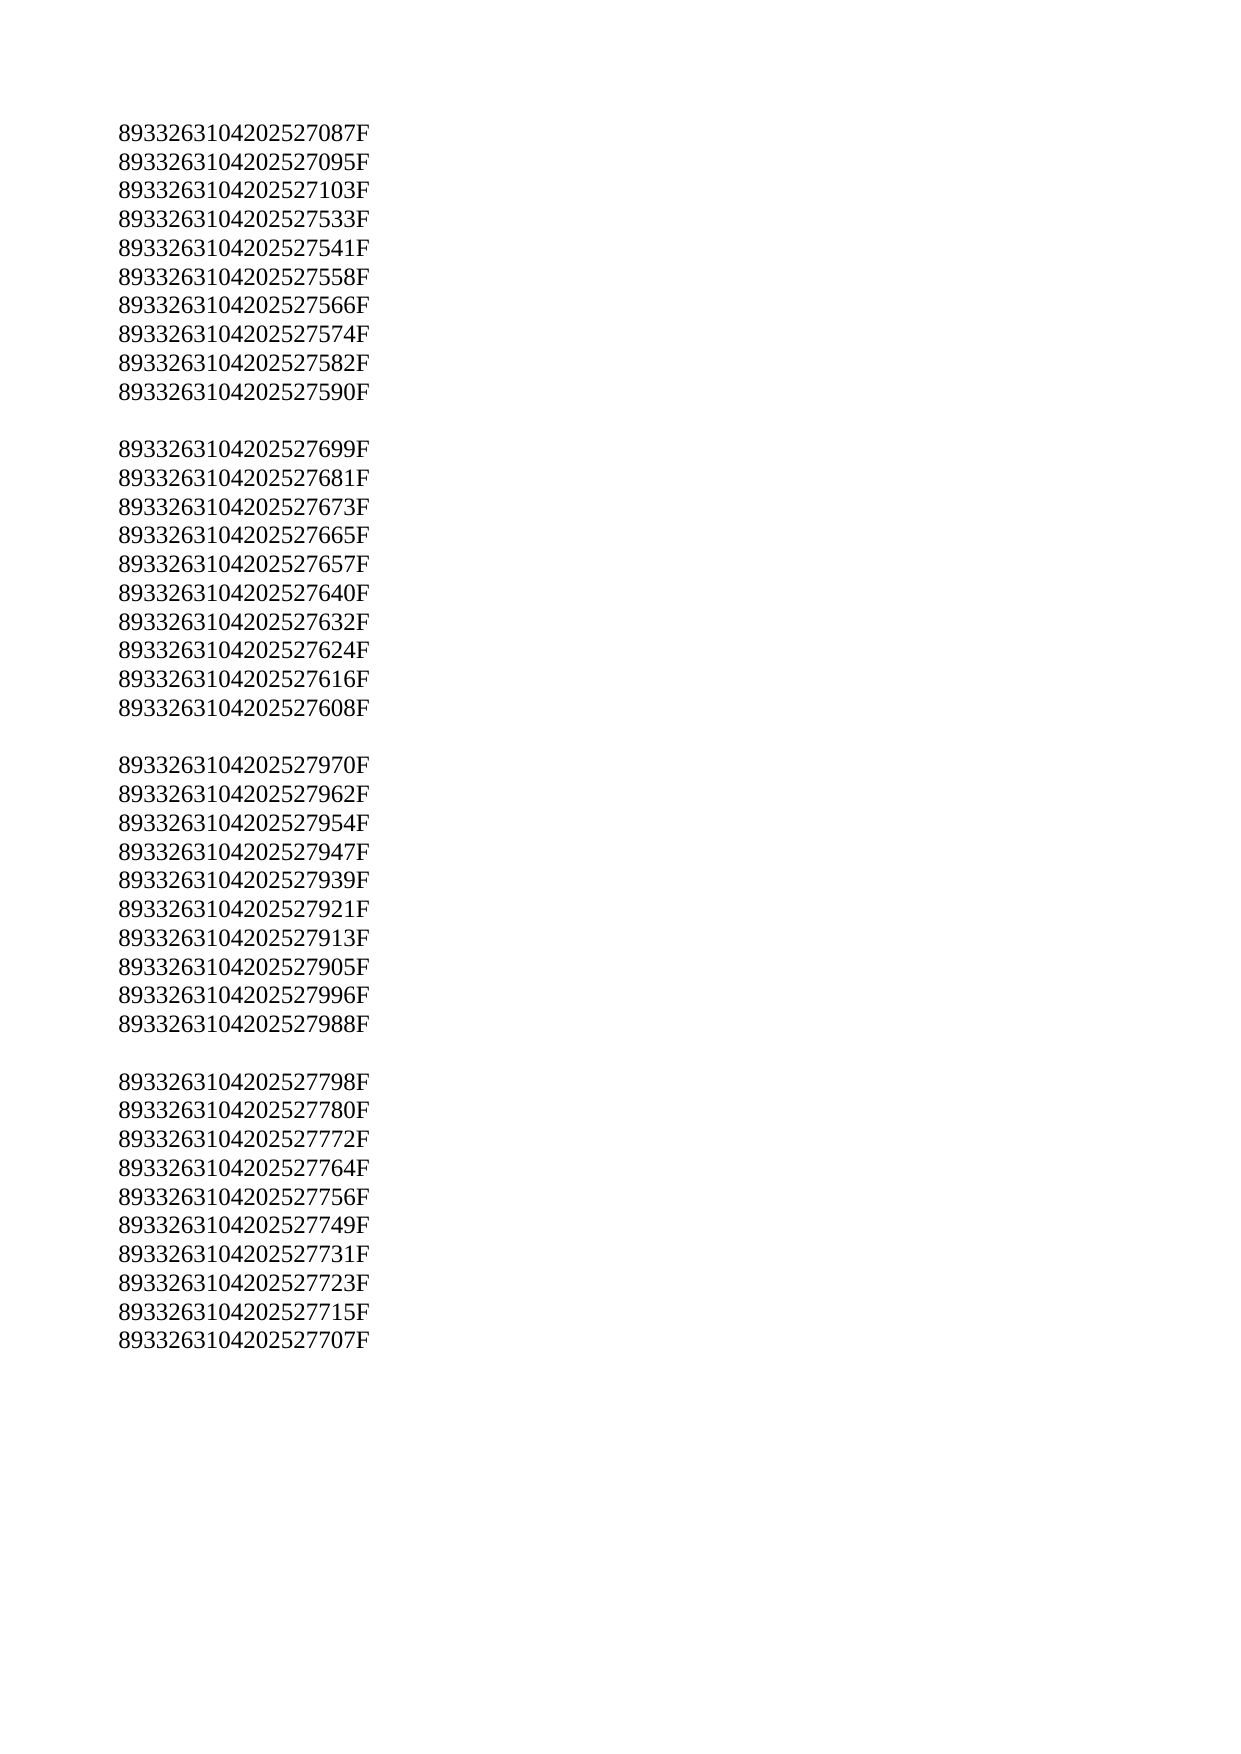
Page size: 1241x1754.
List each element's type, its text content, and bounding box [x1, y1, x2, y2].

text 8933263104202527681F [118, 463, 1122, 492]
text 8933263104202527723F [118, 1268, 1122, 1297]
text 8933263104202527566F [118, 291, 1122, 319]
text 8933263104202527087F [118, 118, 1122, 147]
text 8933263104202527780F [118, 1096, 1122, 1124]
text 8933263104202527772F [118, 1124, 1122, 1153]
text 8933263104202527731F [118, 1239, 1122, 1268]
text 8933263104202527939F [118, 866, 1122, 894]
text 8933263104202527764F [118, 1153, 1122, 1182]
text 8933263104202527533F [118, 204, 1122, 233]
text 8933263104202527970F [118, 751, 1122, 779]
text 8933263104202527624F [118, 636, 1122, 664]
text 8933263104202527699F [118, 434, 1122, 463]
text 8933263104202527632F [118, 607, 1122, 636]
text 8933263104202527715F [118, 1297, 1122, 1326]
text 8933263104202527103F [118, 176, 1122, 204]
text 8933263104202527574F [118, 319, 1122, 348]
text 8933263104202527988F [118, 1009, 1122, 1038]
text 8933263104202527756F [118, 1182, 1122, 1211]
text 8933263104202527558F [118, 262, 1122, 291]
text 8933263104202527954F [118, 808, 1122, 837]
text 8933263104202527657F [118, 549, 1122, 578]
text 8933263104202527095F [118, 147, 1122, 176]
text 8933263104202527616F [118, 664, 1122, 693]
text 8933263104202527608F [118, 693, 1122, 722]
text 8933263104202527541F [118, 233, 1122, 262]
text 8933263104202527590F [118, 377, 1122, 406]
text 8933263104202527913F [118, 923, 1122, 952]
text 8933263104202527947F [118, 837, 1122, 866]
text 8933263104202527798F [118, 1067, 1122, 1096]
text 8933263104202527665F [118, 521, 1122, 549]
text 8933263104202527640F [118, 578, 1122, 607]
text 8933263104202527749F [118, 1211, 1122, 1239]
text 8933263104202527582F [118, 348, 1122, 377]
text 8933263104202527921F [118, 894, 1122, 923]
text 8933263104202527996F [118, 981, 1122, 1009]
text 8933263104202527905F [118, 952, 1122, 981]
text 8933263104202527673F [118, 492, 1122, 521]
text 8933263104202527707F [118, 1326, 1122, 1354]
text 8933263104202527962F [118, 779, 1122, 808]
